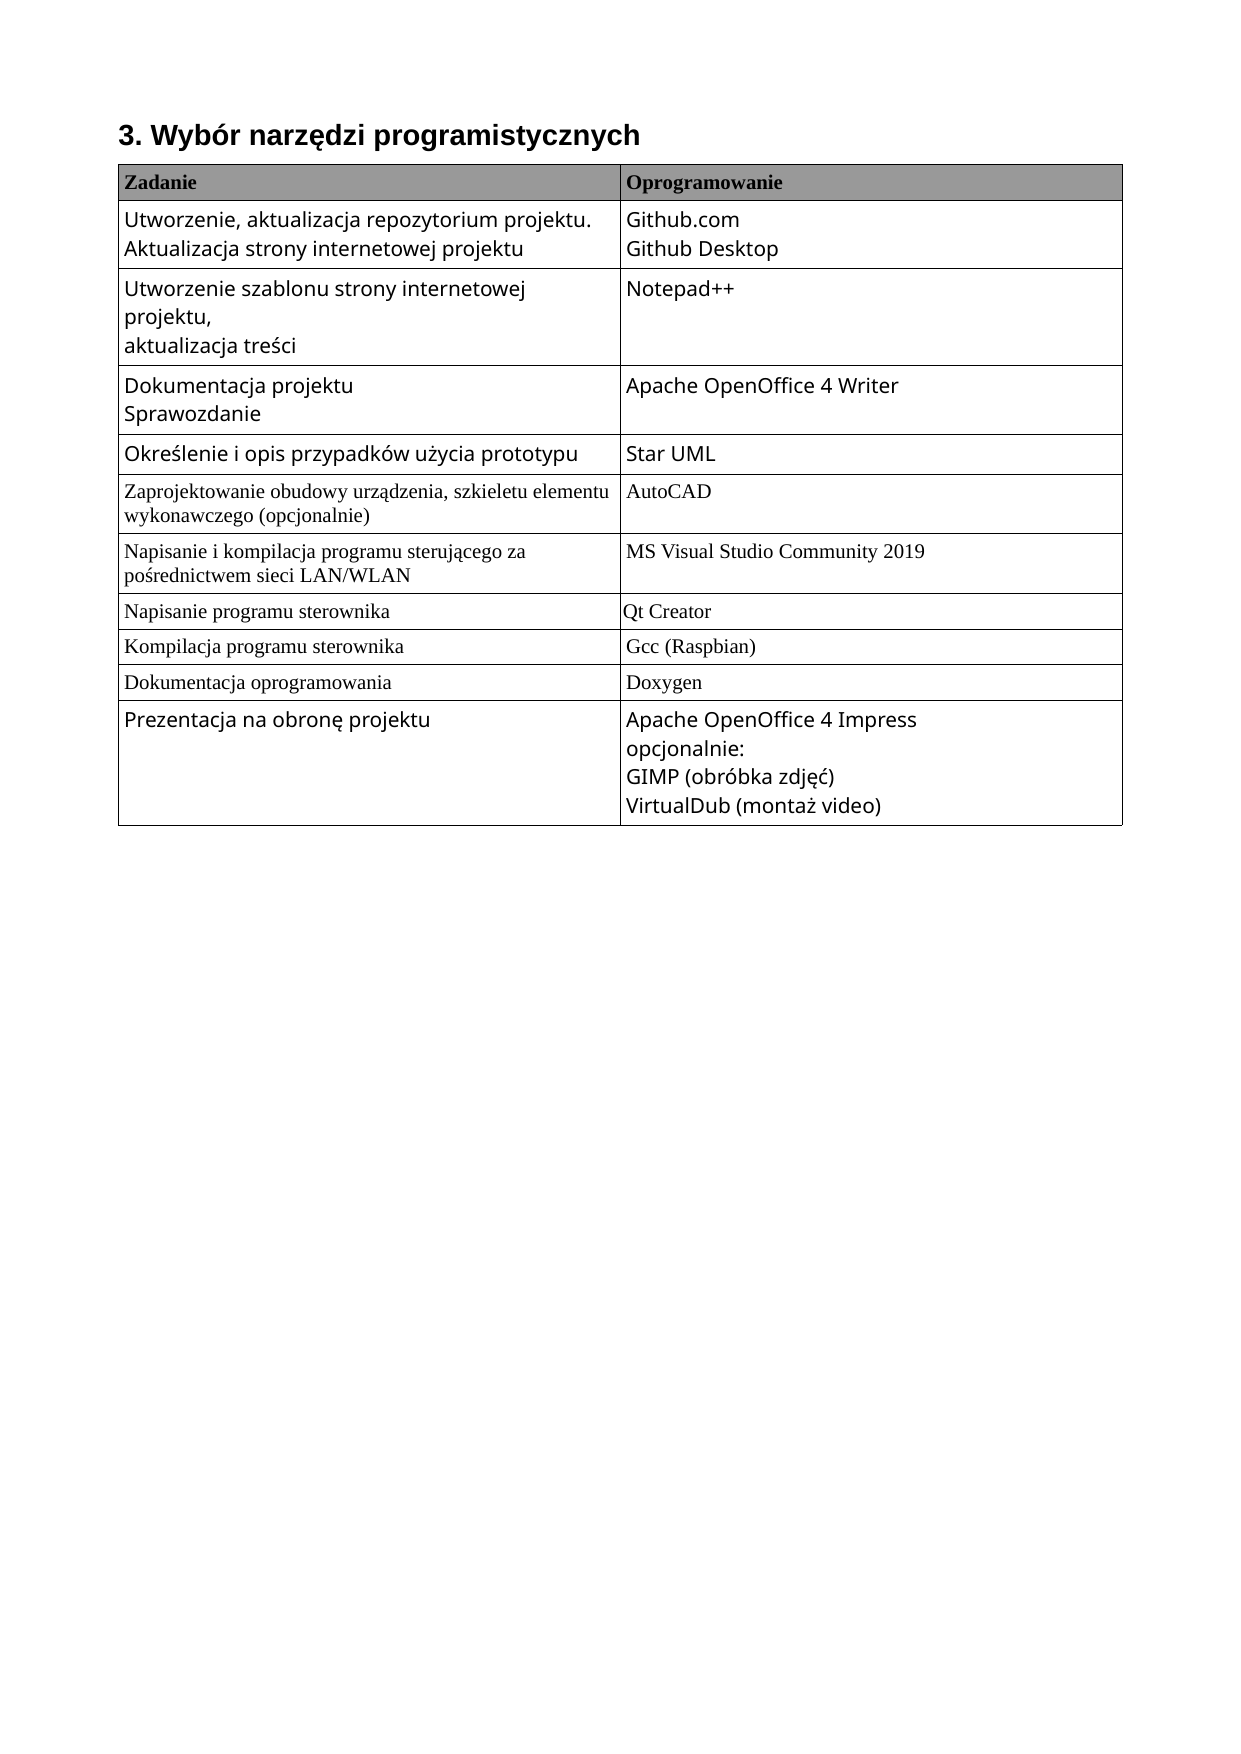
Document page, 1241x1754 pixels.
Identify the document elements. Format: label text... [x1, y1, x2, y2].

table_cell Github.com Github Desktop [621, 201, 1122, 268]
table_cell Apache OpenOffice 4 Writer [621, 366, 1122, 433]
table_cell Napisanie i kompilacja programu sterującego za pośrednictwem sieci LAN/WLAN [119, 534, 620, 593]
table_cell Zaprojektowanie obudowy urządzenia, szkieletu elementu wykonawczego (opcjonalnie) [119, 475, 620, 533]
table_cell Qt Creator [621, 594, 1122, 628]
table_cell Napisanie programu sterownika [119, 594, 620, 628]
table_cell Kompilacja programu sterownika [119, 630, 620, 664]
table_cell Doxygen [621, 665, 1122, 700]
table_cell Utworzenie, aktualizacja repozytorium projektu. Aktualizacja strony internetowej projektu [119, 201, 620, 268]
table_cell Gcc (Raspbian) [621, 630, 1122, 664]
table_cell Prezentacja na obronę projektu [119, 701, 620, 825]
table_cell Star UML [621, 435, 1122, 473]
table_cell Notepad++ [621, 269, 1122, 365]
table_cell Dokumentacja projektu Sprawozdanie [119, 366, 620, 433]
table_cell Dokumentacja oprogramowania [119, 665, 620, 700]
table_cell Apache OpenOffice 4 Impress opcjonalnie: GIMP (obróbka zdjęć) VirtualDub (montaż video) [621, 701, 1122, 825]
table_cell AutoCAD [621, 475, 1122, 533]
subtitle 3. Wybór narzędzi programistycznych [118, 118, 1122, 152]
table_cell MS Visual Studio Community 2019 [621, 534, 1122, 593]
table_header Oprogramowanie [621, 165, 1122, 200]
table_header Zadanie [119, 165, 620, 200]
table_cell Określenie i opis przypadków użycia prototypu [119, 435, 620, 473]
table_cell Utworzenie szablonu strony internetowej projektu, aktualizacja treści [119, 269, 620, 365]
